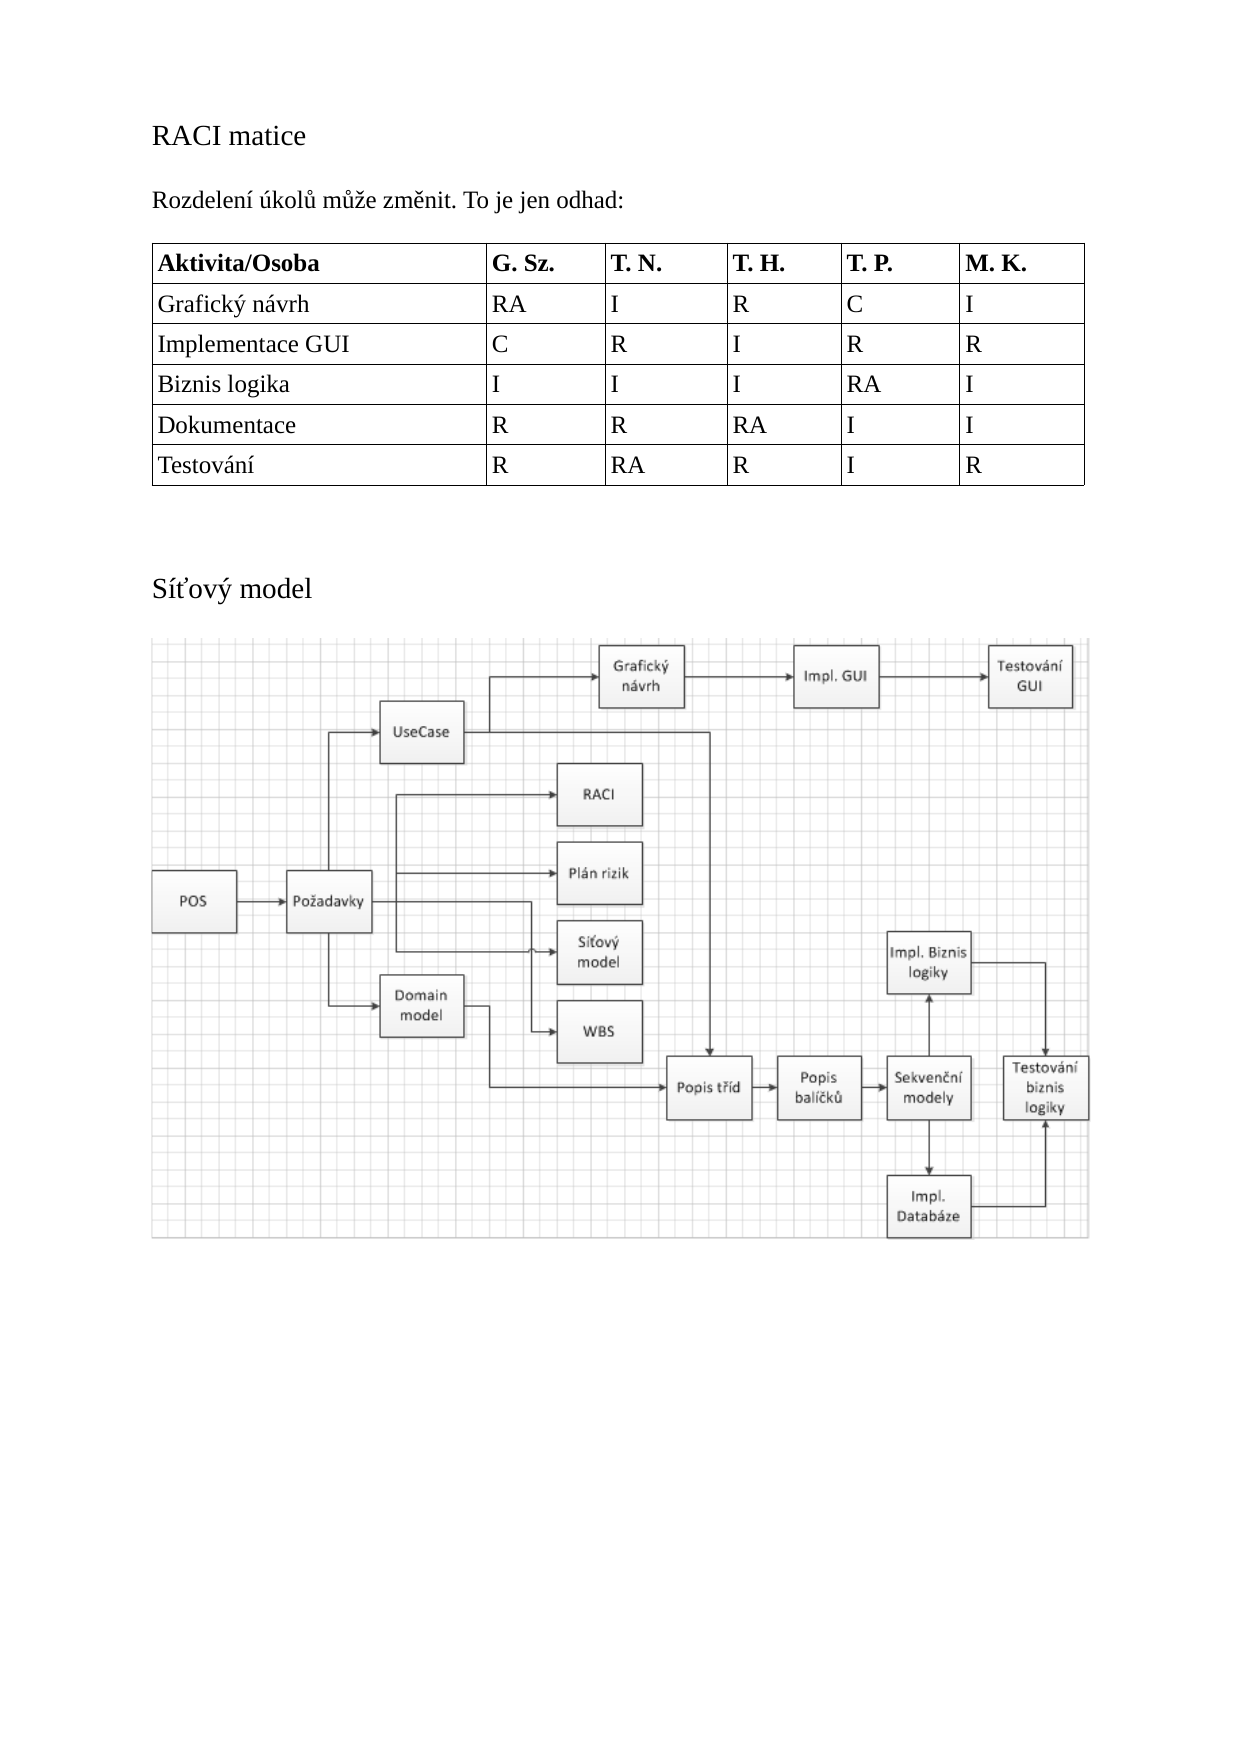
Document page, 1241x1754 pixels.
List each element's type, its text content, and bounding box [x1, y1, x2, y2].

table_header Aktivita/Osoba [153, 244, 486, 283]
table_cell Implementace GUI [153, 324, 486, 364]
text RACI matice [152, 118, 1091, 152]
text Síťový model [152, 571, 1091, 604]
table_cell R [487, 405, 605, 444]
table_cell I [842, 445, 959, 484]
table_cell R [728, 445, 841, 484]
table_header T. N. [606, 244, 727, 283]
picture [151, 638, 1091, 1240]
table_cell R [606, 324, 727, 364]
table_cell I [728, 324, 841, 364]
text Rozdelení úkolů může změnit. To je jen odhad: [152, 185, 1091, 214]
table_cell Grafický návrh [153, 284, 486, 323]
table_cell I [606, 365, 727, 404]
table_cell R [842, 324, 959, 364]
table_header G. Sz. [487, 244, 605, 283]
table_cell R [606, 405, 727, 444]
table_cell RA [842, 365, 959, 404]
table_cell I [842, 405, 959, 444]
table_cell RA [728, 405, 841, 444]
table_cell C [487, 324, 605, 364]
table_cell RA [606, 445, 727, 484]
table_cell C [842, 284, 959, 323]
table_cell RA [487, 284, 605, 323]
table_cell I [960, 365, 1084, 404]
table_cell R [487, 445, 605, 484]
table_header M. K. [960, 244, 1084, 283]
table_cell R [960, 445, 1084, 484]
table_cell I [960, 405, 1084, 444]
table_header T. H. [728, 244, 841, 283]
table_cell I [487, 365, 605, 404]
table_cell I [606, 284, 727, 323]
table_cell R [728, 284, 841, 323]
table_cell Testování [153, 445, 486, 484]
table_cell I [960, 284, 1084, 323]
table_cell I [728, 365, 841, 404]
table_cell Biznis logika [153, 365, 486, 404]
table_cell Dokumentace [153, 405, 486, 444]
table_cell R [960, 324, 1084, 364]
table_header T. P. [842, 244, 959, 283]
